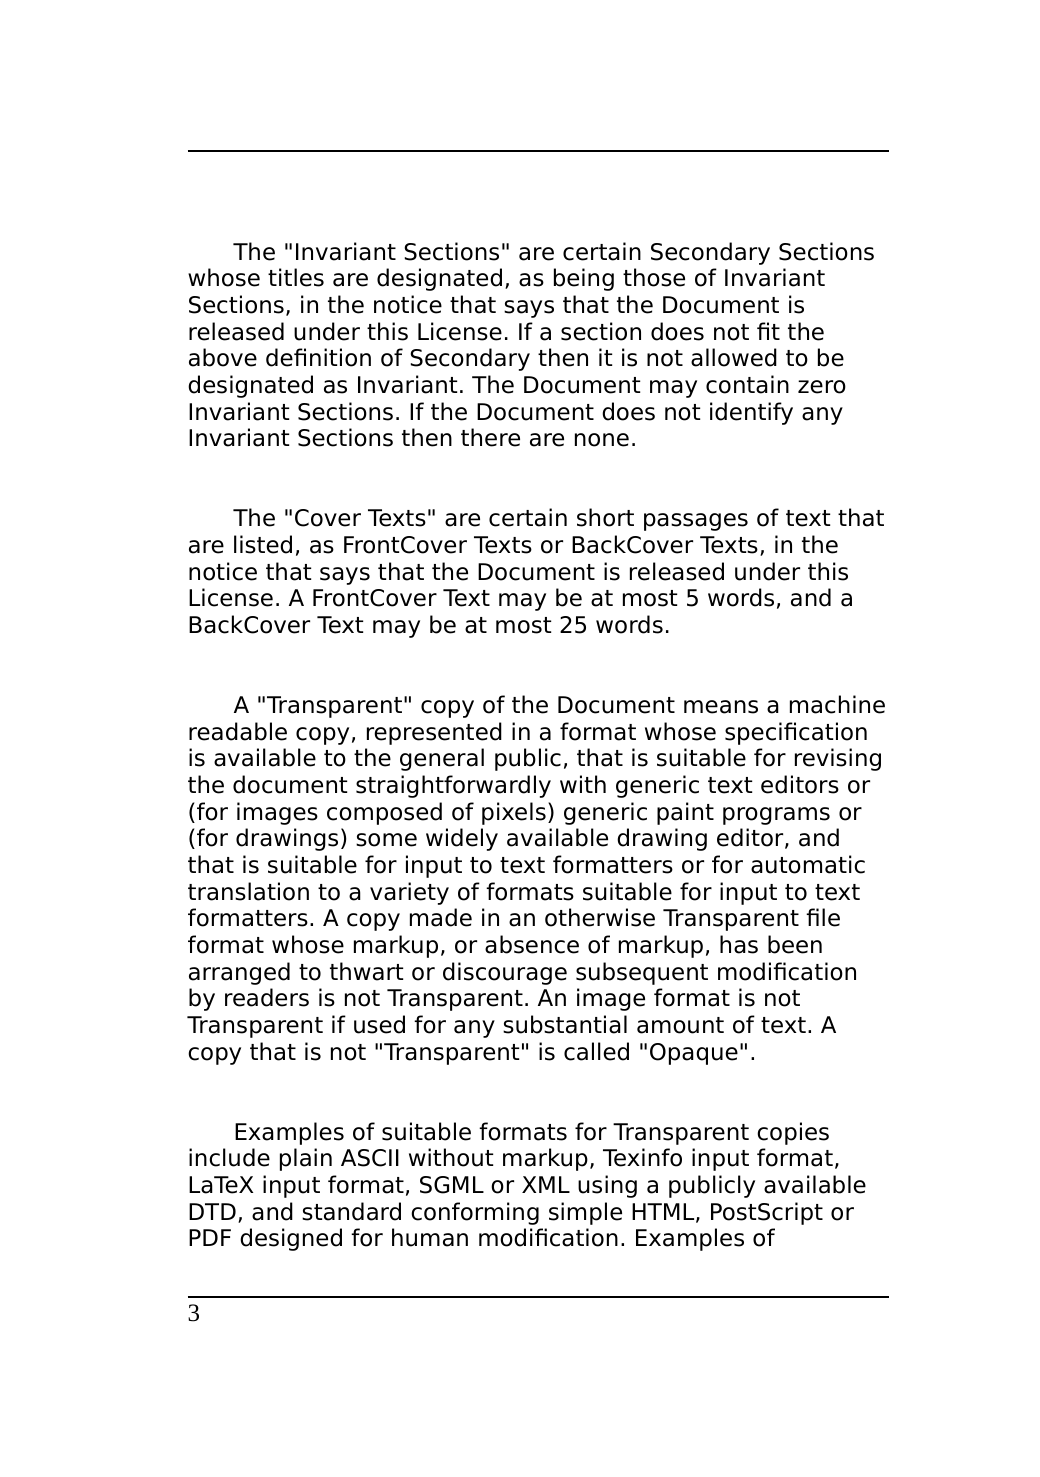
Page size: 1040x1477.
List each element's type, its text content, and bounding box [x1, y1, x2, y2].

text The "Cover Texts" are certain short passages of text that are listed, as FrontCover Texts or BackCover Texts, in the notice that says that the Document is released under this License. A FrontCover Text may be at most 5 words, and a BackCover Text may be at most 25 words. [187, 505, 889, 639]
text A "Transparent" copy of the Document means a machine readable copy, represented in a format whose specification is available to the general public, that is suitable for revising the document straightforwardly with generic text editors or (for images composed of pixels) generic paint programs or (for drawings) some widely available drawing editor, and that is suitable for input to text formatters or for automatic translation to a variety of formats suitable for input to text formatters. A copy made in an otherwise Transparent file format whose markup, or absence of markup, has been arranged to thwart or discourage subsequent modification by readers is not Transparent. An image format is not Transparent if used for any substantial amount of text. A copy that is not "Transparent" is called "Opaque". [187, 692, 889, 1065]
text Examples of suitable formats for Transparent copies include plain ASCII without markup, Texinfo input format, LaTeX input format, SGML or XML using a publicly available DTD, and standard conforming simple HTML, PostScript or PDF designed for human modification. Examples of [187, 1119, 889, 1252]
text The "Invariant Sections" are certain Secondary Sections whose titles are designated, as being those of Invariant Sections, in the notice that says that the Document is released under this License. If a section does not fit the above definition of Secondary then it is not allowed to be designated as Invariant. The Document may contain zero Invariant Sections. If the Document does not identify any Invariant Sections then there are none. [187, 239, 889, 452]
